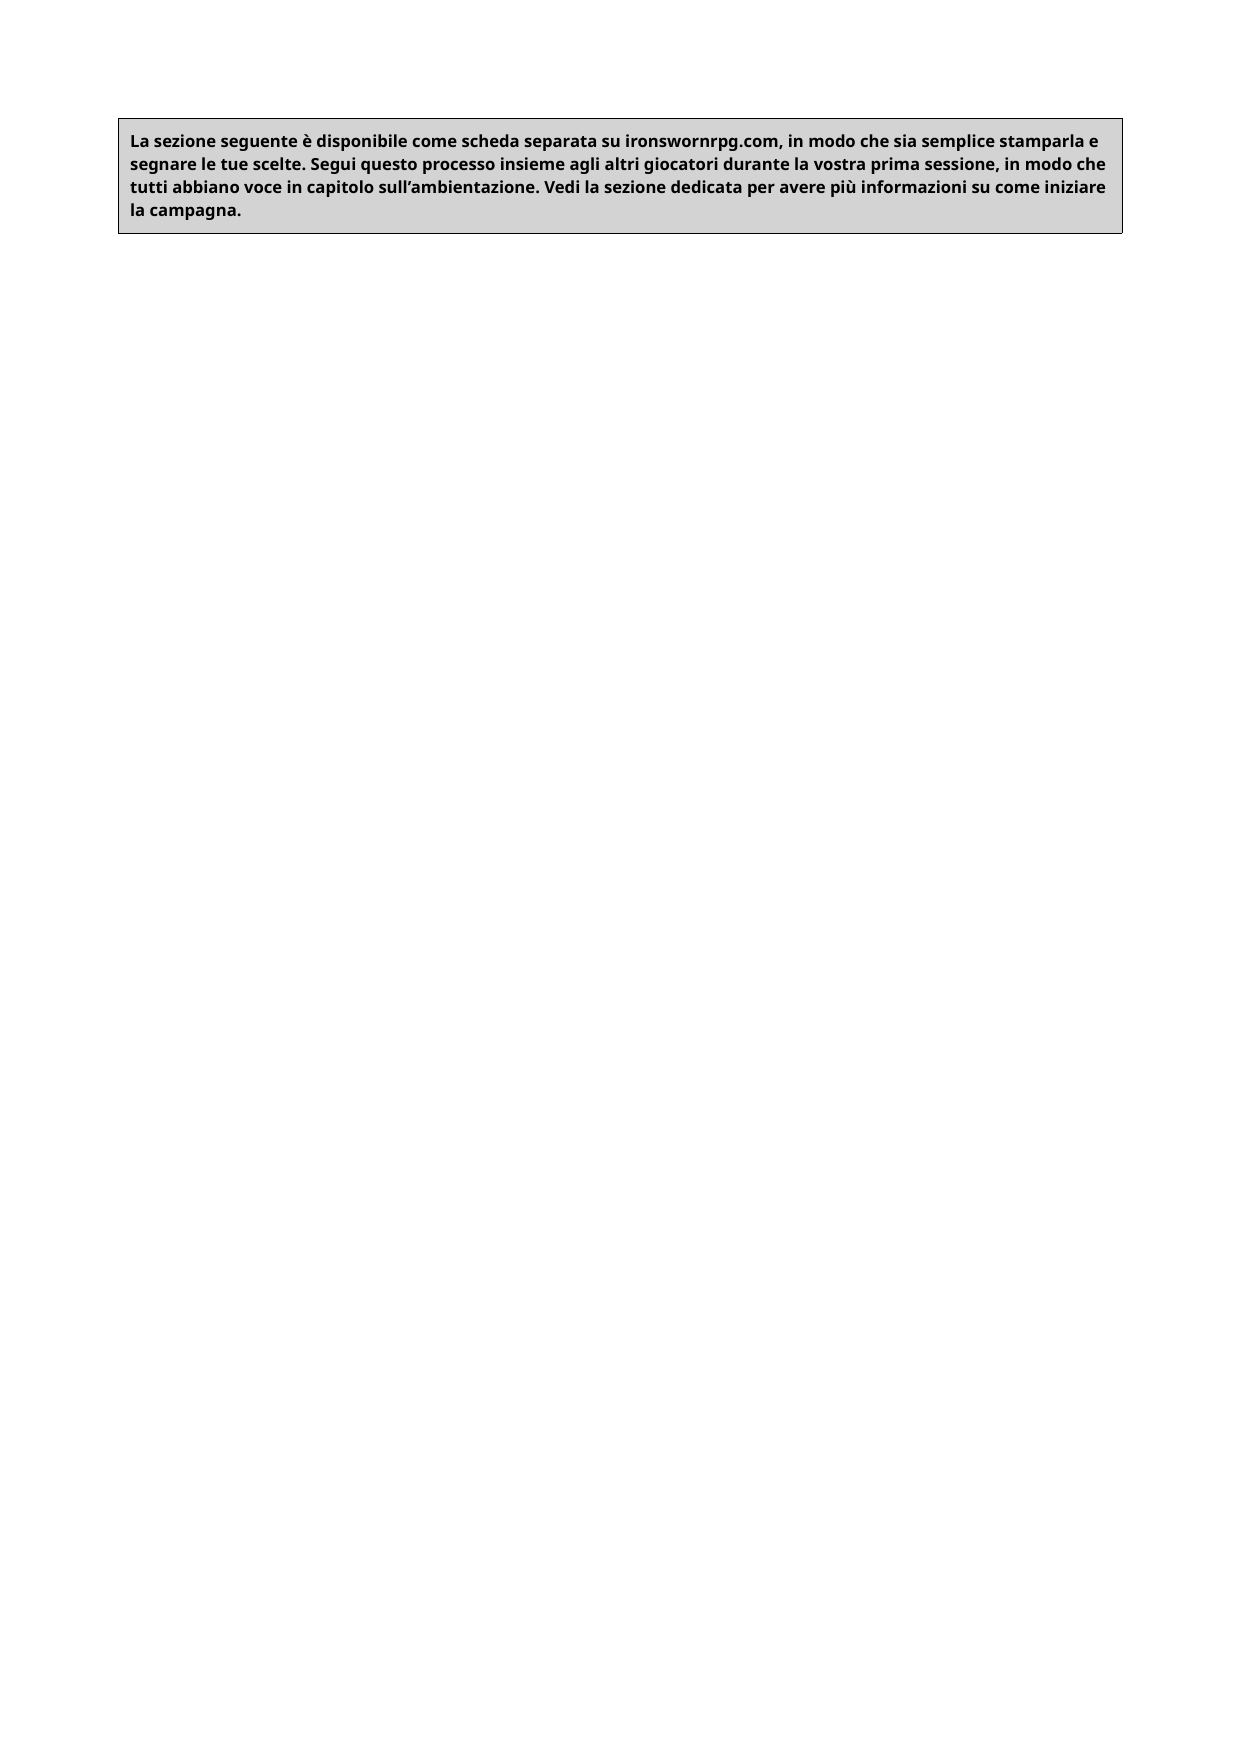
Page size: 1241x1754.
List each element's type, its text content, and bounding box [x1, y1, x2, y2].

text La sezione seguente è disponibile come scheda separata su ironswornrpg.com, in modo che sia semplice stamparla e segnare le tue scelte. Segui questo processo insieme agli altri giocatori durante la vostra prima sessione, in modo che tutti abbiano voce in capitolo sull’ambientazione. Vedi la sezione dedicata per avere più informazioni su come iniziare la campagna. [119, 119, 1122, 233]
